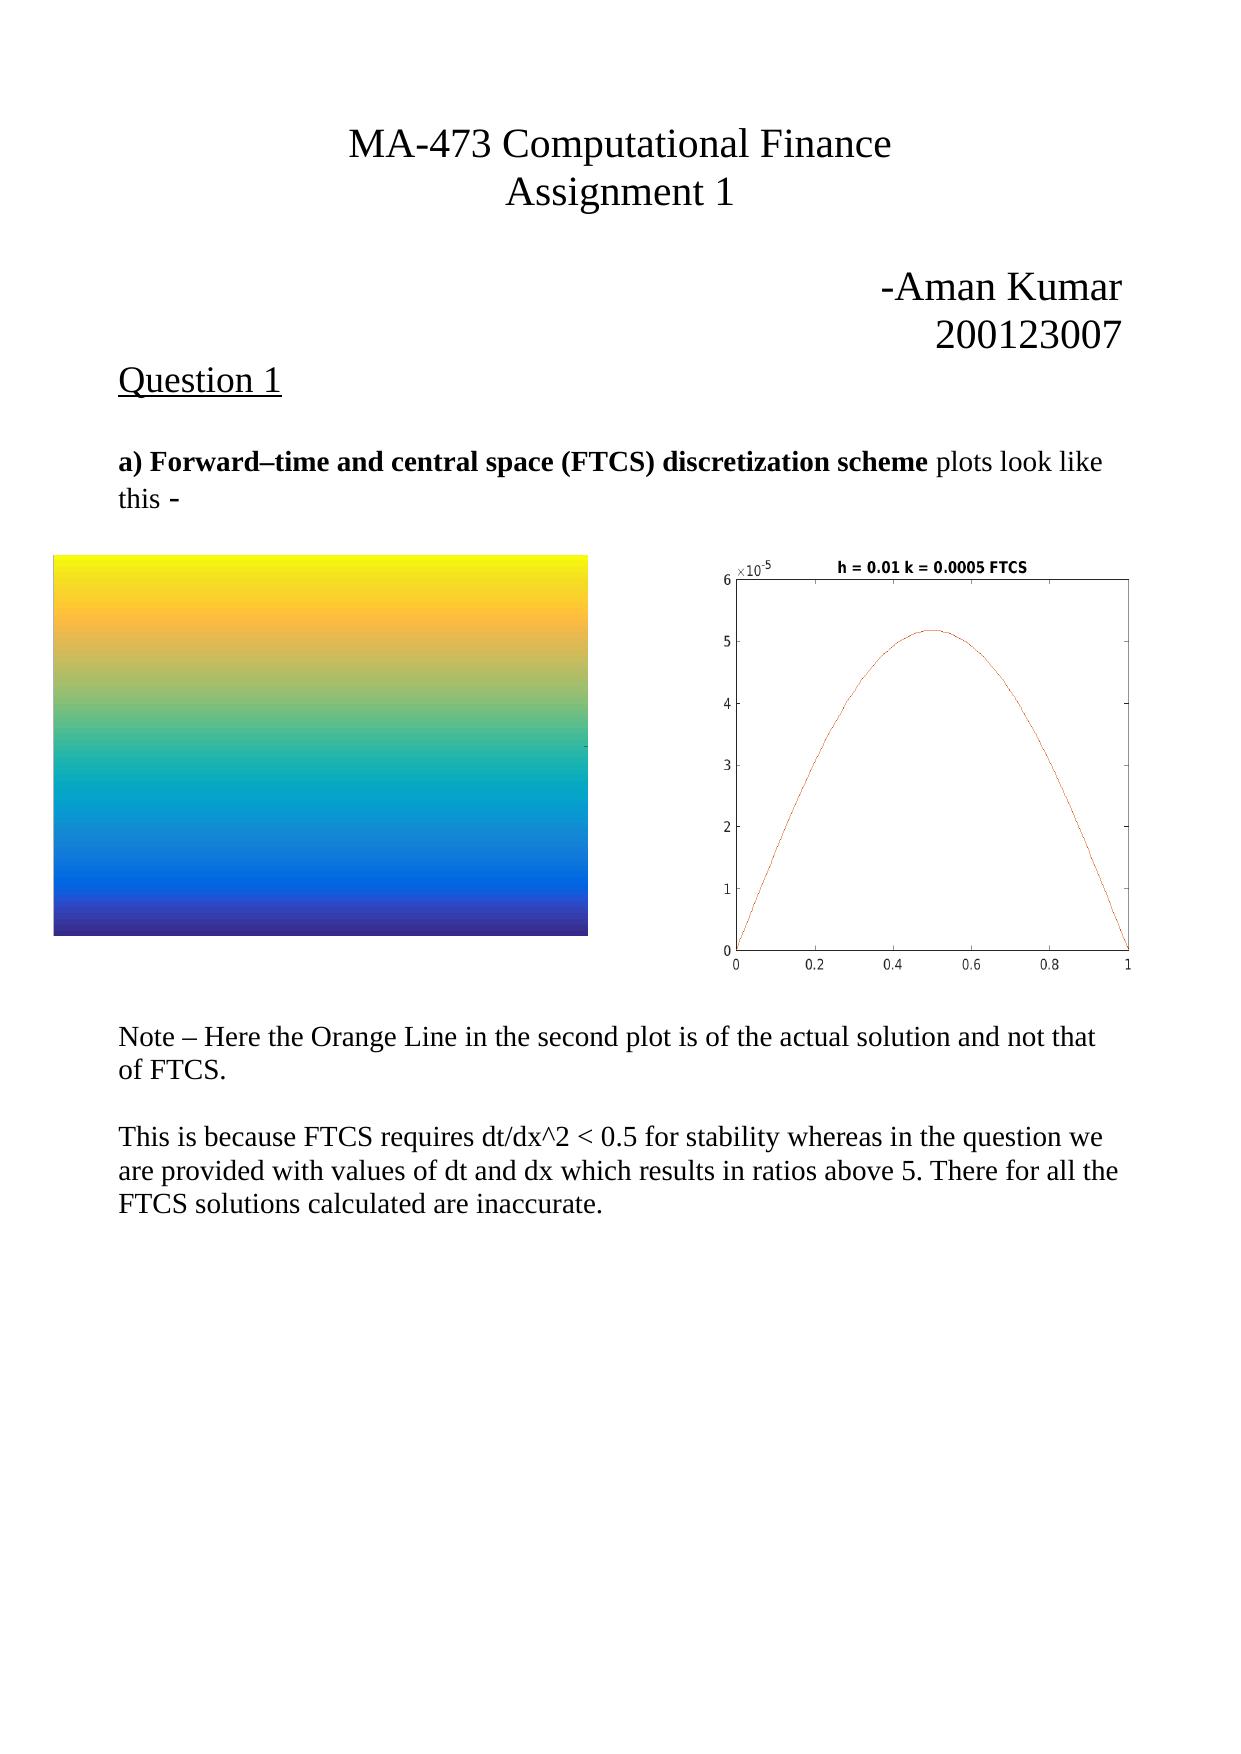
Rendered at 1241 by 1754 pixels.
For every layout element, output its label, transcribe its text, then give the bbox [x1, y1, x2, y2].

text 200123007 [118, 310, 1122, 358]
picture [53, 555, 588, 793]
text MA-473 Computational Finance [118, 118, 1122, 166]
text a) Forward–time and central space (FTCS) discretization scheme plots look like this - [118, 444, 1122, 516]
text Assignment 1 [118, 166, 1122, 214]
picture [670, 545, 1176, 999]
text -Aman Kumar [118, 262, 1122, 310]
text Question 1 [118, 358, 1122, 401]
picture [53, 830, 588, 936]
text Note – Here the Orange Line in the second plot is of the actual solution and not that of FTCS. [118, 1019, 1122, 1086]
text This is because FTCS requires dt/dx^2 < 0.5 for stability whereas in the question we are provided with values of dt and dx which results in ratios above 5. There for all the FTCS solutions calculated are inaccurate. [118, 1119, 1122, 1220]
